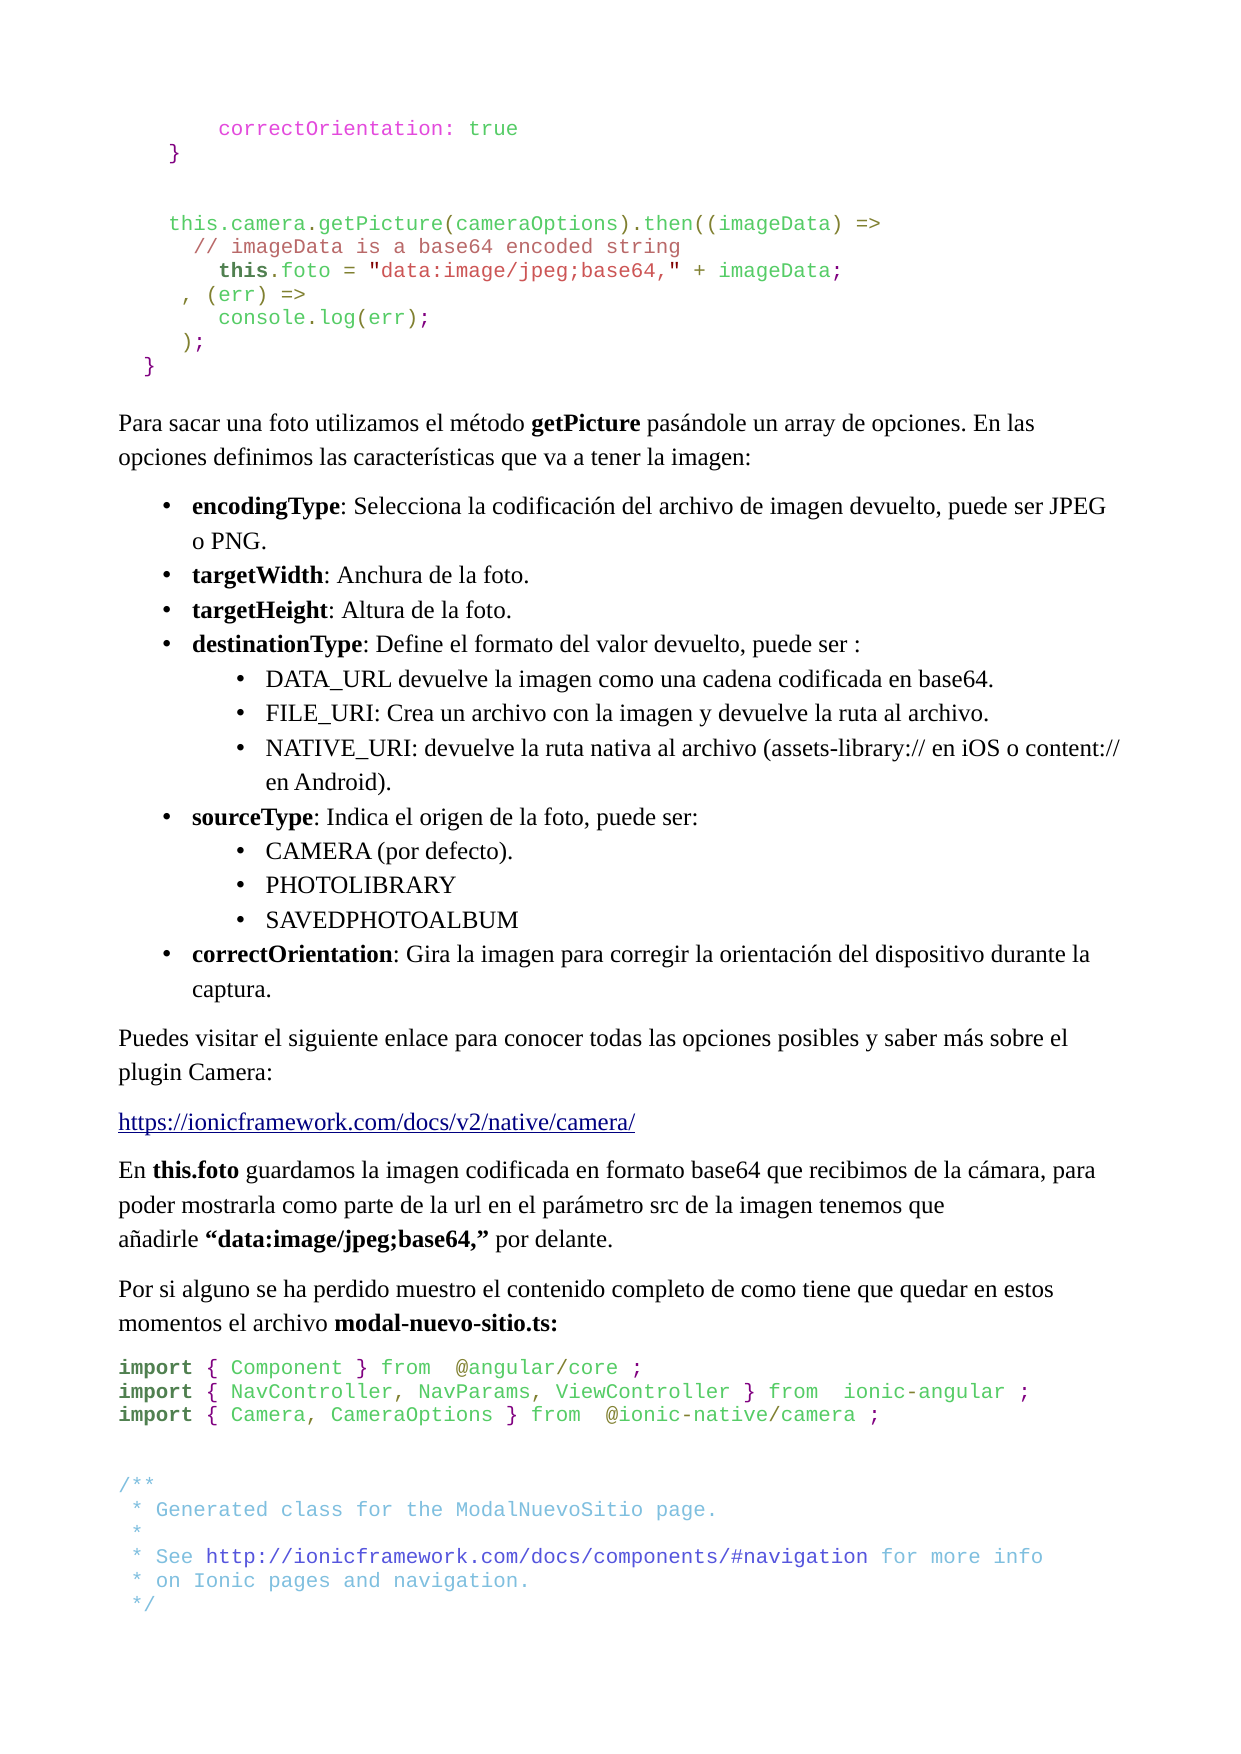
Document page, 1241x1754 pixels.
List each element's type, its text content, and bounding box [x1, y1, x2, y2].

list PHOTOLIBRARY [236, 871, 1122, 899]
text } [118, 142, 1122, 165]
text correctOrientation: true [118, 118, 1122, 142]
text * See http://ionicframework.com/docs/components/#navigation for more info [118, 1546, 1122, 1570]
text Para sacar una foto utilizamos el método getPicture pasándole un array de opciones. En las opciones definimos las características que va a tener la imagen: [118, 408, 1122, 471]
list NATIVE_URI: devuelve la ruta nativa al archivo (assets-library:// en iOS o content:// en Android). [236, 733, 1122, 796]
text /** [118, 1475, 1122, 1499]
text import { NavController, NavParams, ViewController } from 'ionic-angular'; [118, 1381, 1122, 1404]
list sourceType: Indica el origen de la foto, puede ser: [162, 802, 1122, 830]
text * Generated class for the ModalNuevoSitio page. [118, 1499, 1122, 1523]
text } [118, 354, 1122, 378]
text https://ionicframework.com/docs/v2/native/camera/ [118, 1107, 1122, 1135]
list SAVEDPHOTOALBUM [236, 905, 1122, 934]
list destinationType: Define el formato del valor devuelto, puede ser : [162, 629, 1122, 658]
text * on Ionic pages and navigation. [118, 1570, 1122, 1594]
text this.foto = "data:image/jpeg;base64," + imageData; [118, 260, 1122, 284]
text this.camera.getPicture(cameraOptions).then((imageData) => { [118, 213, 1122, 236]
list CAMERA (por defecto). [236, 836, 1122, 865]
text }, (err) => { [118, 284, 1122, 307]
list FILE_URI: Crea un archivo con la imagen y devuelve la ruta al archivo. [236, 698, 1122, 727]
text import { Component } from '@angular/core'; [118, 1357, 1122, 1381]
list DATA_URL devuelve la imagen como una cadena codificada en base64. [236, 664, 1122, 692]
text // imageData is a base64 encoded string [118, 236, 1122, 260]
text }); [118, 331, 1122, 354]
list targetHeight: Altura de la foto. [162, 595, 1122, 623]
list targetWidth: Anchura de la foto. [162, 560, 1122, 589]
text Por si alguno se ha perdido muestro el contenido completo de como tiene que quedar en estos momentos el archivo modal-nuevo-sitio.ts: [118, 1274, 1122, 1337]
text * [118, 1523, 1122, 1546]
list encodingType: Selecciona la codificación del archivo de imagen devuelto, puede ser JPEG o PNG. [162, 491, 1122, 554]
text console.log(err); [118, 307, 1122, 331]
text */ [118, 1594, 1122, 1617]
text Puedes visitar el siguiente enlace para conocer todas las opciones posibles y saber más sobre el plugin Camera: [118, 1023, 1122, 1086]
text En this.foto guardamos la imagen codificada en formato base64 que recibimos de la cámara, para poder mostrarla como parte de la url en el parámetro src de la imagen tenemos que añadirle “data:image/jpeg;base64,” por delante. [118, 1156, 1122, 1253]
text import { Camera, CameraOptions } from '@ionic-native/camera'; [118, 1404, 1122, 1428]
list correctOrientation: Gira la imagen para corregir la orientación del dispositivo durante la captura. [162, 939, 1122, 1003]
